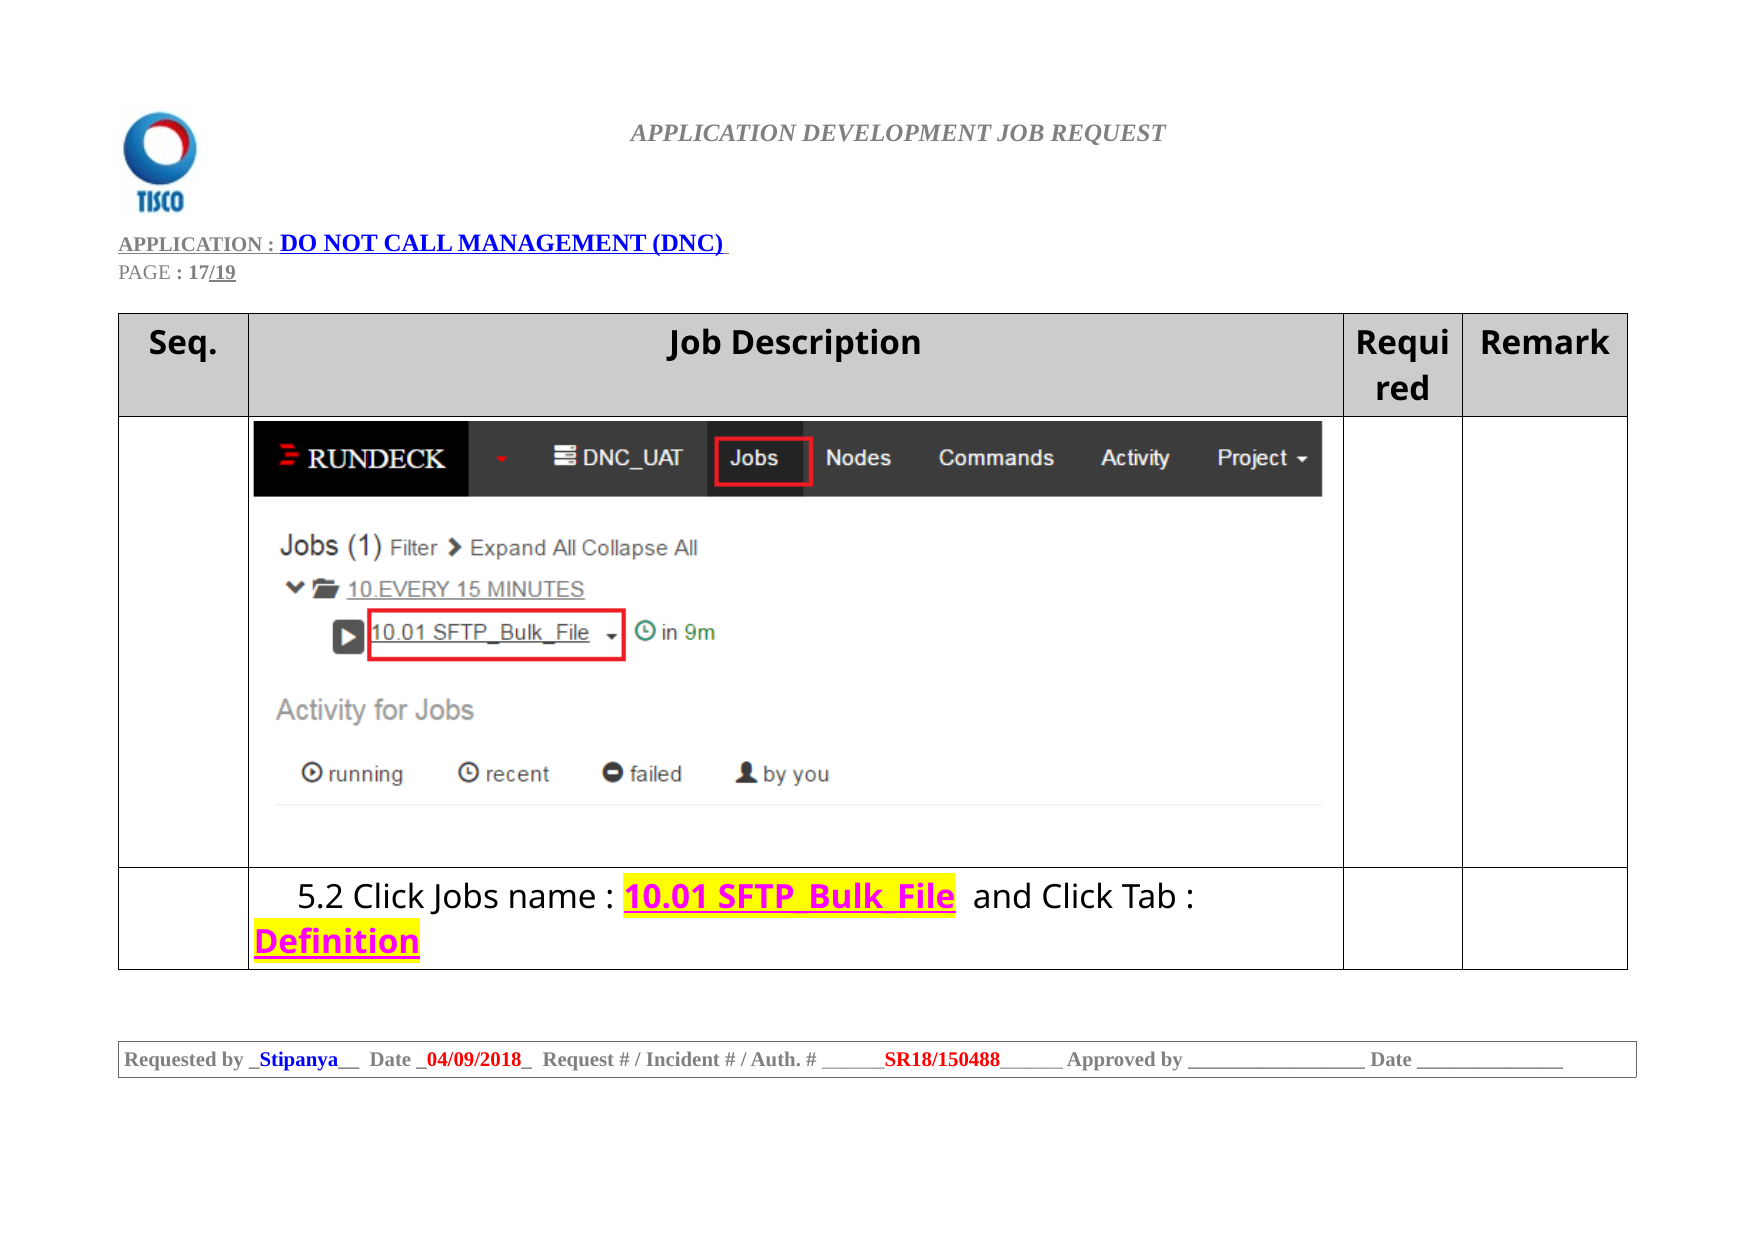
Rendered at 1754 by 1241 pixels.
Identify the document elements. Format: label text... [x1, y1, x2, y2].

picture [253, 421, 1338, 816]
table_cell [1463, 868, 1627, 969]
table_cell [119, 868, 248, 969]
table_header Remark [1463, 314, 1627, 416]
table_cell [1463, 417, 1627, 867]
table_cell 5.2 Click Jobs name : 10.01 SFTP_Bulk_File and Click Tab : Definition [249, 868, 1343, 969]
table_header Seq. [119, 314, 248, 416]
table_cell [119, 417, 248, 867]
table_header Required [1344, 314, 1462, 416]
table_cell [1344, 868, 1462, 969]
table_header Job Description [249, 314, 1343, 416]
table_cell [249, 417, 1343, 867]
picture [116, 106, 203, 216]
table_cell [1344, 417, 1462, 867]
